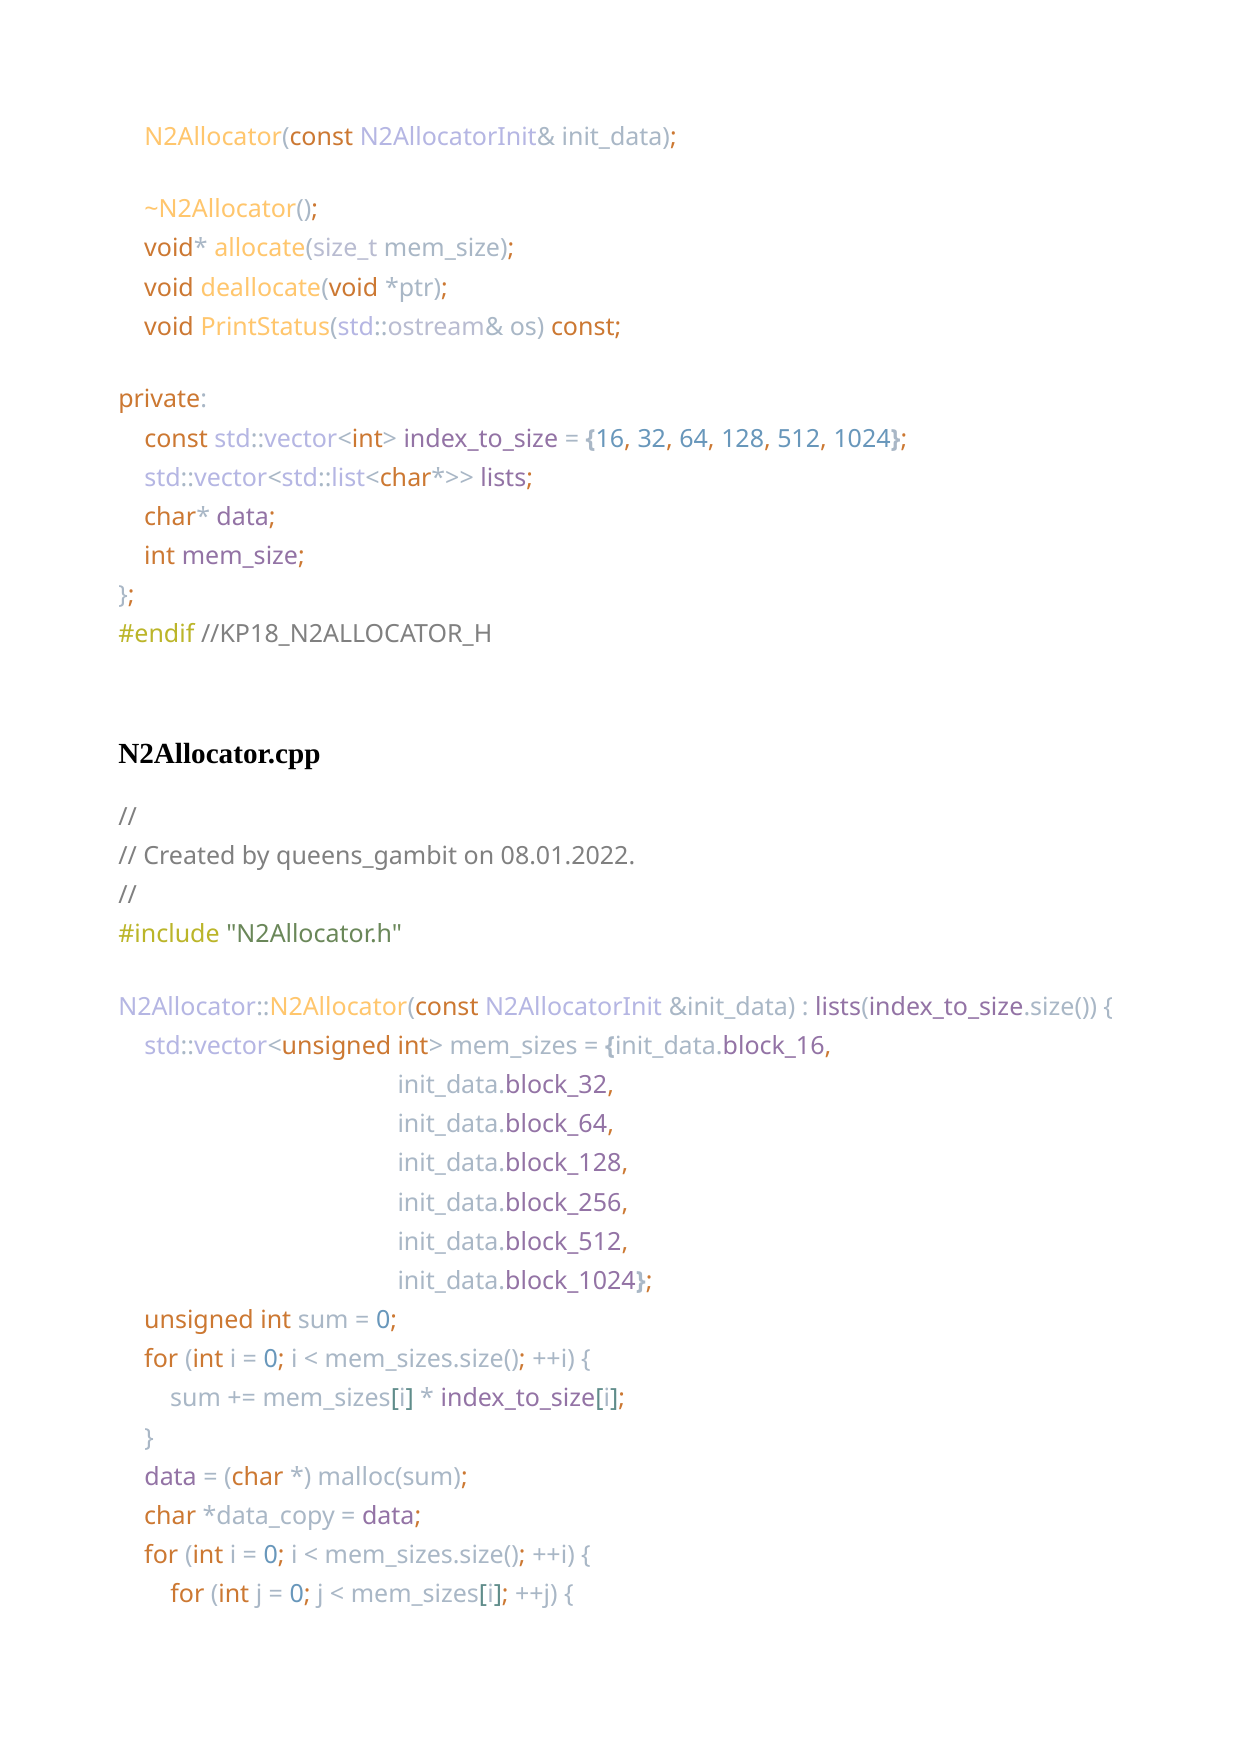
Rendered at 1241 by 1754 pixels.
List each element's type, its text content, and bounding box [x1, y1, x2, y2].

text N2Allocator.cpp [118, 736, 1122, 769]
text N2Allocator(const N2AllocatorInit& init_data); ~N2Allocator(); void* allocate(size_t mem_size); void deallocate(void *ptr); void PrintStatus(std::ostream& os) const; private: const std::vector<int> index_to_size = {16, 32, 64, 128, 512, 1024}; std::vector<std::list<char*>> lists; char* data; int mem_size; }; #endif //KP18_N2ALLOCATOR_H [118, 118, 1122, 650]
text // // Created by queens_gambit on 08.01.2022. // #include "N2Allocator.h" N2Allocator::N2Allocator(const N2AllocatorInit &init_data) : lists(index_to_size.size()) { std::vector<unsigned int> mem_sizes = {init_data.block_16, init_data.block_32, init_data.block_64, init_data.block_128, init_data.block_256, init_data.block_512, init_data.block_1024}; unsigned int sum = 0; for (int i = 0; i < mem_sizes.size(); ++i) { sum += mem_sizes[i] * index_to_size[i]; } data = (char *) malloc(sum); char *data_copy = data; for (int i = 0; i < mem_sizes.size(); ++i) { for (int j = 0; j < mem_sizes[i]; ++j) { [118, 798, 1122, 1610]
